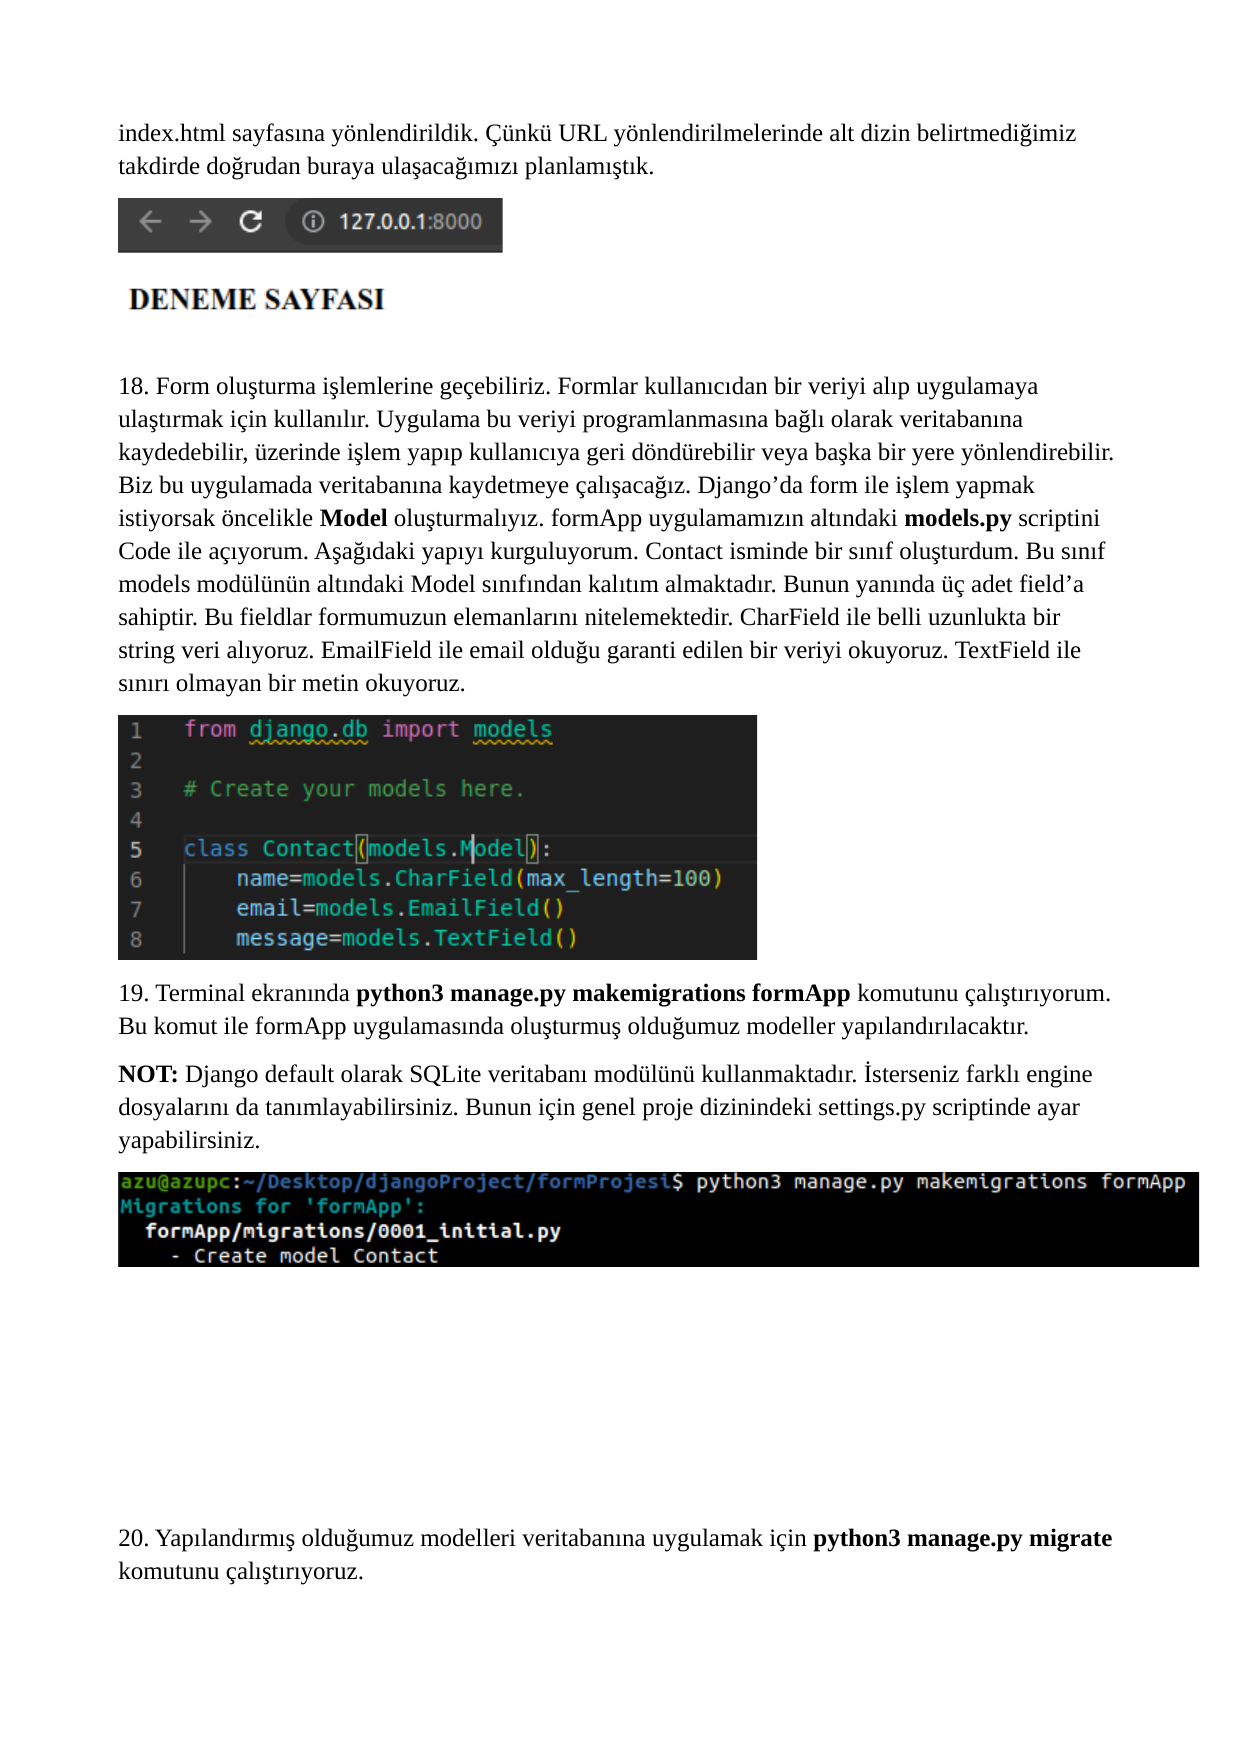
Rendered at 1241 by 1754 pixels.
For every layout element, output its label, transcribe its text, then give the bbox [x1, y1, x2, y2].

text 18. Form oluşturma işlemlerine geçebiliriz. Formlar kullanıcıdan bir veriyi alıp uygulamaya ulaştırmak için kullanılır. Uygulama bu veriyi programlanmasına bağlı olarak veritabanına kaydedebilir, üzerinde işlem yapıp kullanıcıya geri döndürebilir veya başka bir yere yönlendirebilir. Biz bu uygulamada veritabanına kaydetmeye çalışacağız. Django’da form ile işlem yapmak istiyorsak öncelikle Model oluşturmalıyız. formApp uygulamamızın altındaki models.py scriptini Code ile açıyorum. Aşağıdaki yapıyı kurguluyorum. Contact isminde bir sınıf oluşturdum. Bu sınıf models modülünün altındaki Model sınıfından kalıtım almaktadır. Bunun yanında üç adet field’a sahiptir. Bu fieldlar formumuzun elemanlarını nitelemektedir. CharField ile belli uzunlukta bir string veri alıyoruz. EmailField ile email olduğu garanti edilen bir veriyi okuyoruz. TextField ile sınırı olmayan bir metin okuyoruz. [118, 371, 1122, 697]
text index.html sayfasına yönlendirildik. Çünkü URL yönlendirilmelerinde alt dizin belirtmediğimiz takdirde doğrudan buraya ulaşacağımızı planlamıştık. [118, 118, 1122, 180]
picture [118, 1172, 1200, 1267]
picture [118, 198, 503, 352]
picture [118, 715, 758, 960]
text 19. Terminal ekranında python3 manage.py makemigrations formApp komutunu çalıştırıyorum. Bu komut ile formApp uygulamasında oluşturmuş olduğumuz modeller yapılandırılacaktır. [118, 978, 1122, 1040]
text NOT: Django default olarak SQLite veritabanı modülünü kullanmaktadır. İsterseniz farklı engine dosyalarını da tanımlayabilirsiniz. Bunun için genel proje dizinindeki settings.py scriptinde ayar yapabilirsiniz. [118, 1059, 1122, 1153]
text 20. Yapılandırmış olduğumuz modelleri veritabanına uygulamak için python3 manage.py migrate komutunu çalıştırıyoruz. [118, 1523, 1122, 1585]
